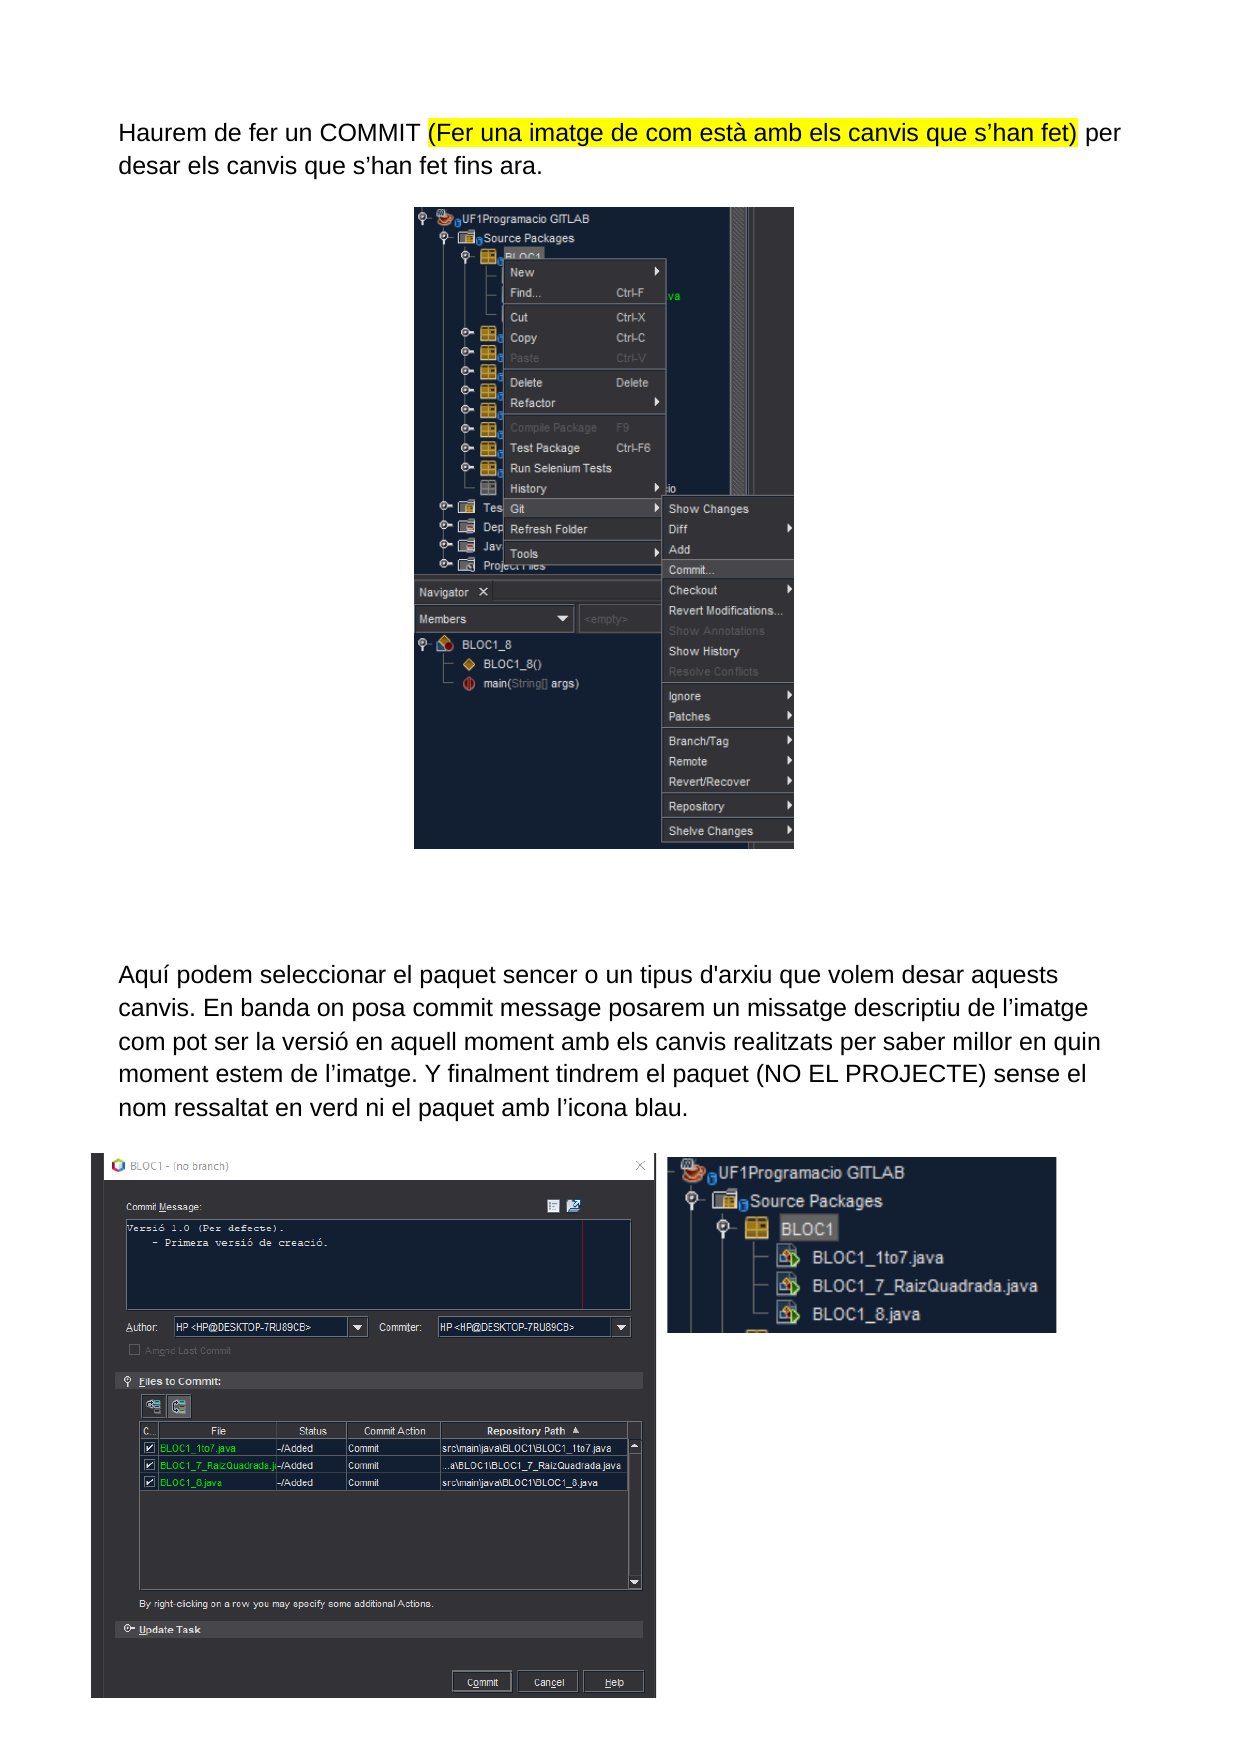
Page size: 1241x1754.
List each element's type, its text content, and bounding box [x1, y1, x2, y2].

picture [667, 1157, 1057, 1333]
text Aquí podem seleccionar el paquet sencer o un tipus d'arxiu que volem desar aquests canvis. En banda on posa commit message posarem un missatge descriptiu de l’imatge com pot ser la versió en aquell moment amb els canvis realitzats per saber millor en quin moment estem de l’imatge. Y finalment tindrem el paquet (NO EL PROJECTE) sense el nom ressaltat en verd ni el paquet amb l’icona blau. [118, 960, 1122, 1121]
picture [91, 1153, 657, 1698]
picture [414, 207, 794, 849]
text Haurem de fer un COMMIT (Fer una imatge de com està amb els canvis que s’han fet) per desar els canvis que s’han fet fins ara. [118, 118, 1122, 180]
